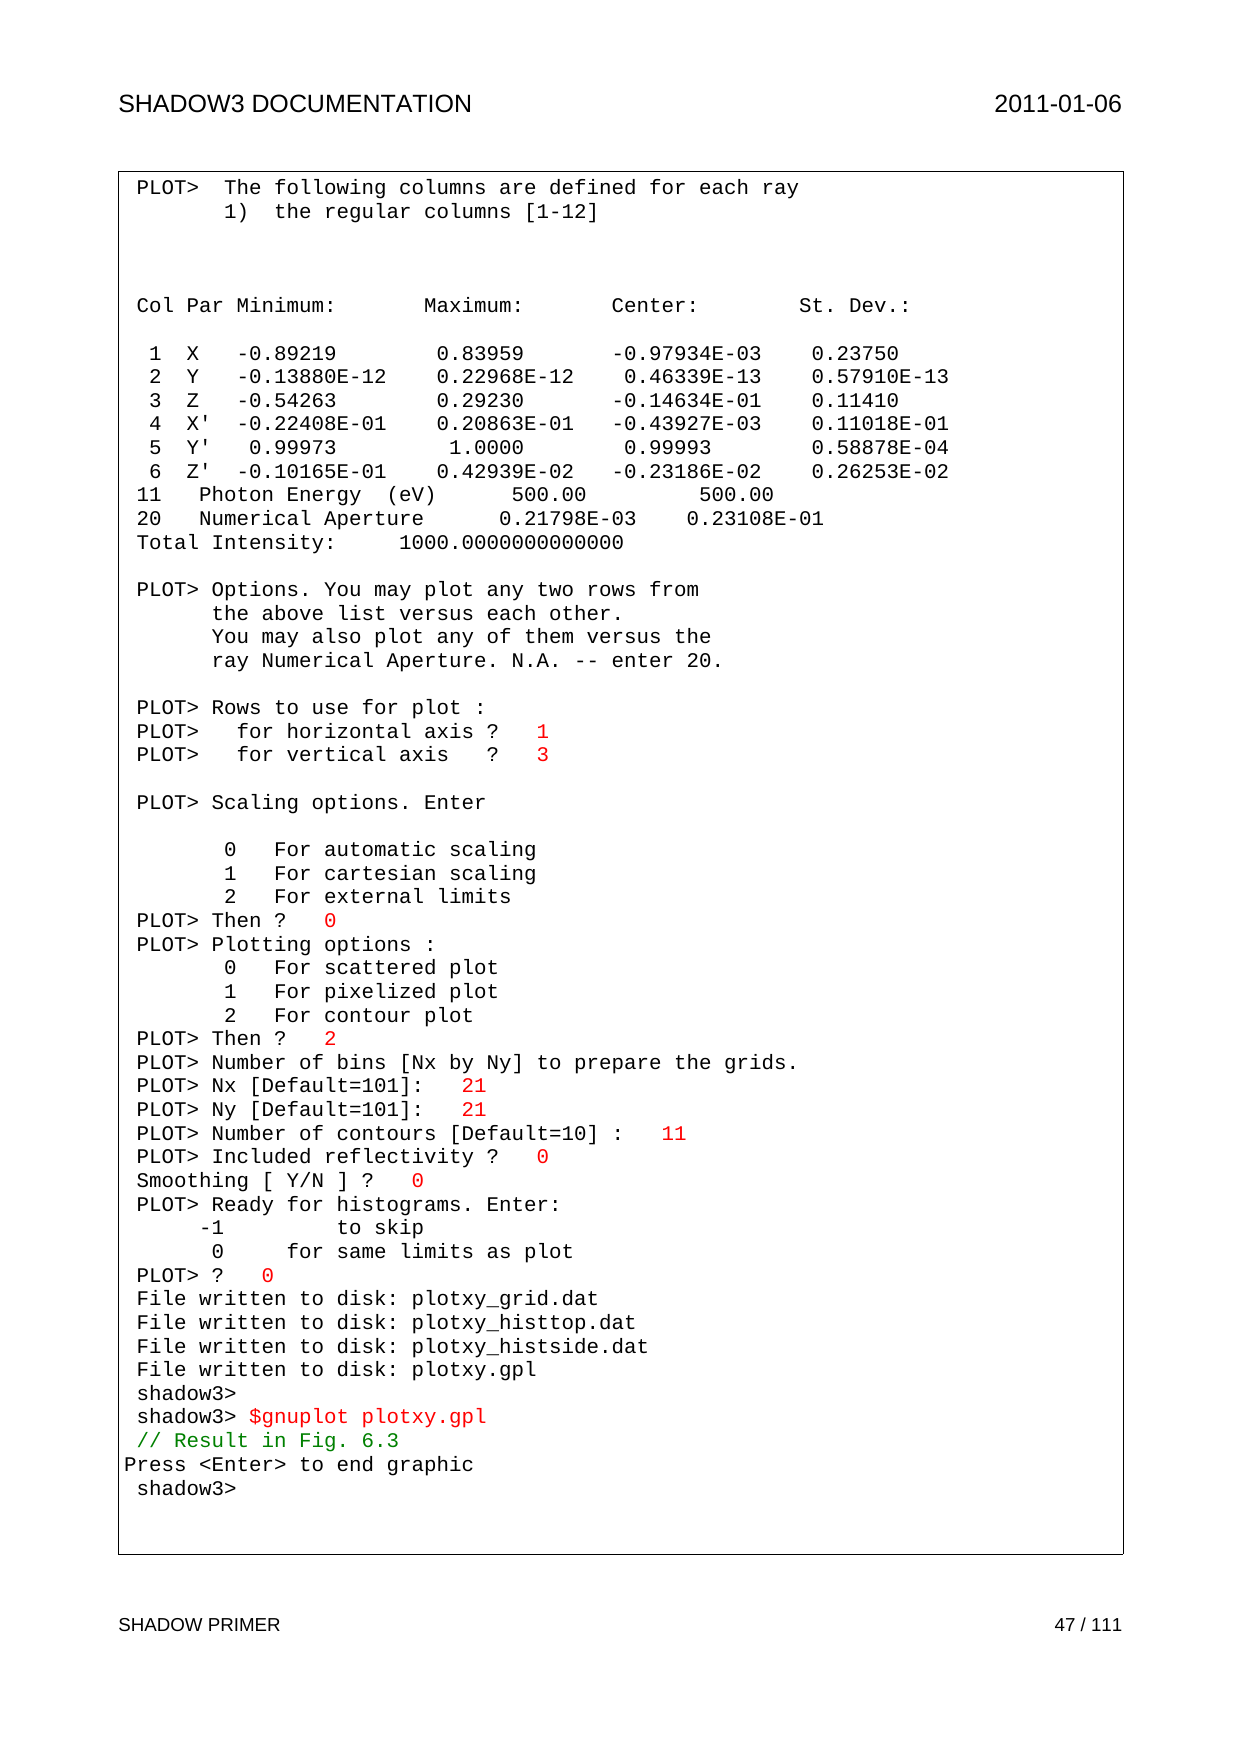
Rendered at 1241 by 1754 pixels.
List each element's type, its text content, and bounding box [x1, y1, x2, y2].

table_cell PLOT> The following columns are defined for each ray 1) the regular columns [1-12] Col Par Minimum: Maximum: Center: St. Dev.: 1 X -0.89219 0.83959 -0.97934E-03 0.23750 2 Y -0.13880E-12 0.22968E-12 0.46339E-13 0.57910E-13 3 Z -0.54263 0.29230 -0.14634E-01 0.11410 4 X' -0.22408E-01 0.20863E-01 -0.43927E-03 0.11018E-01 5 Y' 0.99973 1.0000 0.99993 0.58878E-04 6 Z' -0.10165E-01 0.42939E-02 -0.23186E-02 0.26253E-02 11 Photon Energy (eV) 500.00 500.00 20 Numerical Aperture 0.21798E-03 0.23108E-01 Total Intensity: 1000.0000000000000 PLOT> Options. You may plot any two rows from the above list versus each other. You may also plot any of them versus the ray Numerical Aperture. N.A. -- enter 20. PLOT> Rows to use for plot : PLOT> for horizontal axis ? 1 PLOT> for vertical axis ? 3 PLOT> Scaling options. Enter 0 For automatic scaling 1 For cartesian scaling 2 For external limits PLOT> Then ? 0 PLOT> Plotting options : 0 For scattered plot 1 For pixelized plot 2 For contour plot PLOT> Then ? 2 PLOT> Number of bins [Nx by Ny] to prepare the grids. PLOT> Nx [Default=101]: 21 PLOT> Ny [Default=101]: 21 PLOT> Number of contours [Default=10] : 11 PLOT> Included reflectivity ? 0 Smoothing [ Y/N ] ? 0 PLOT> Ready for histograms. Enter: -1 to skip 0 for same limits as plot PLOT> ? 0 File written to disk: plotxy_grid.dat File written to disk: plotxy_histtop.dat File written to disk: plotxy_histside.dat File written to disk: plotxy.gpl shadow3> shadow3> $gnuplot plotxy.gpl // Result in Fig. 6.3 Press <Enter> to end graphic shadow3> [119, 172, 1123, 1554]
